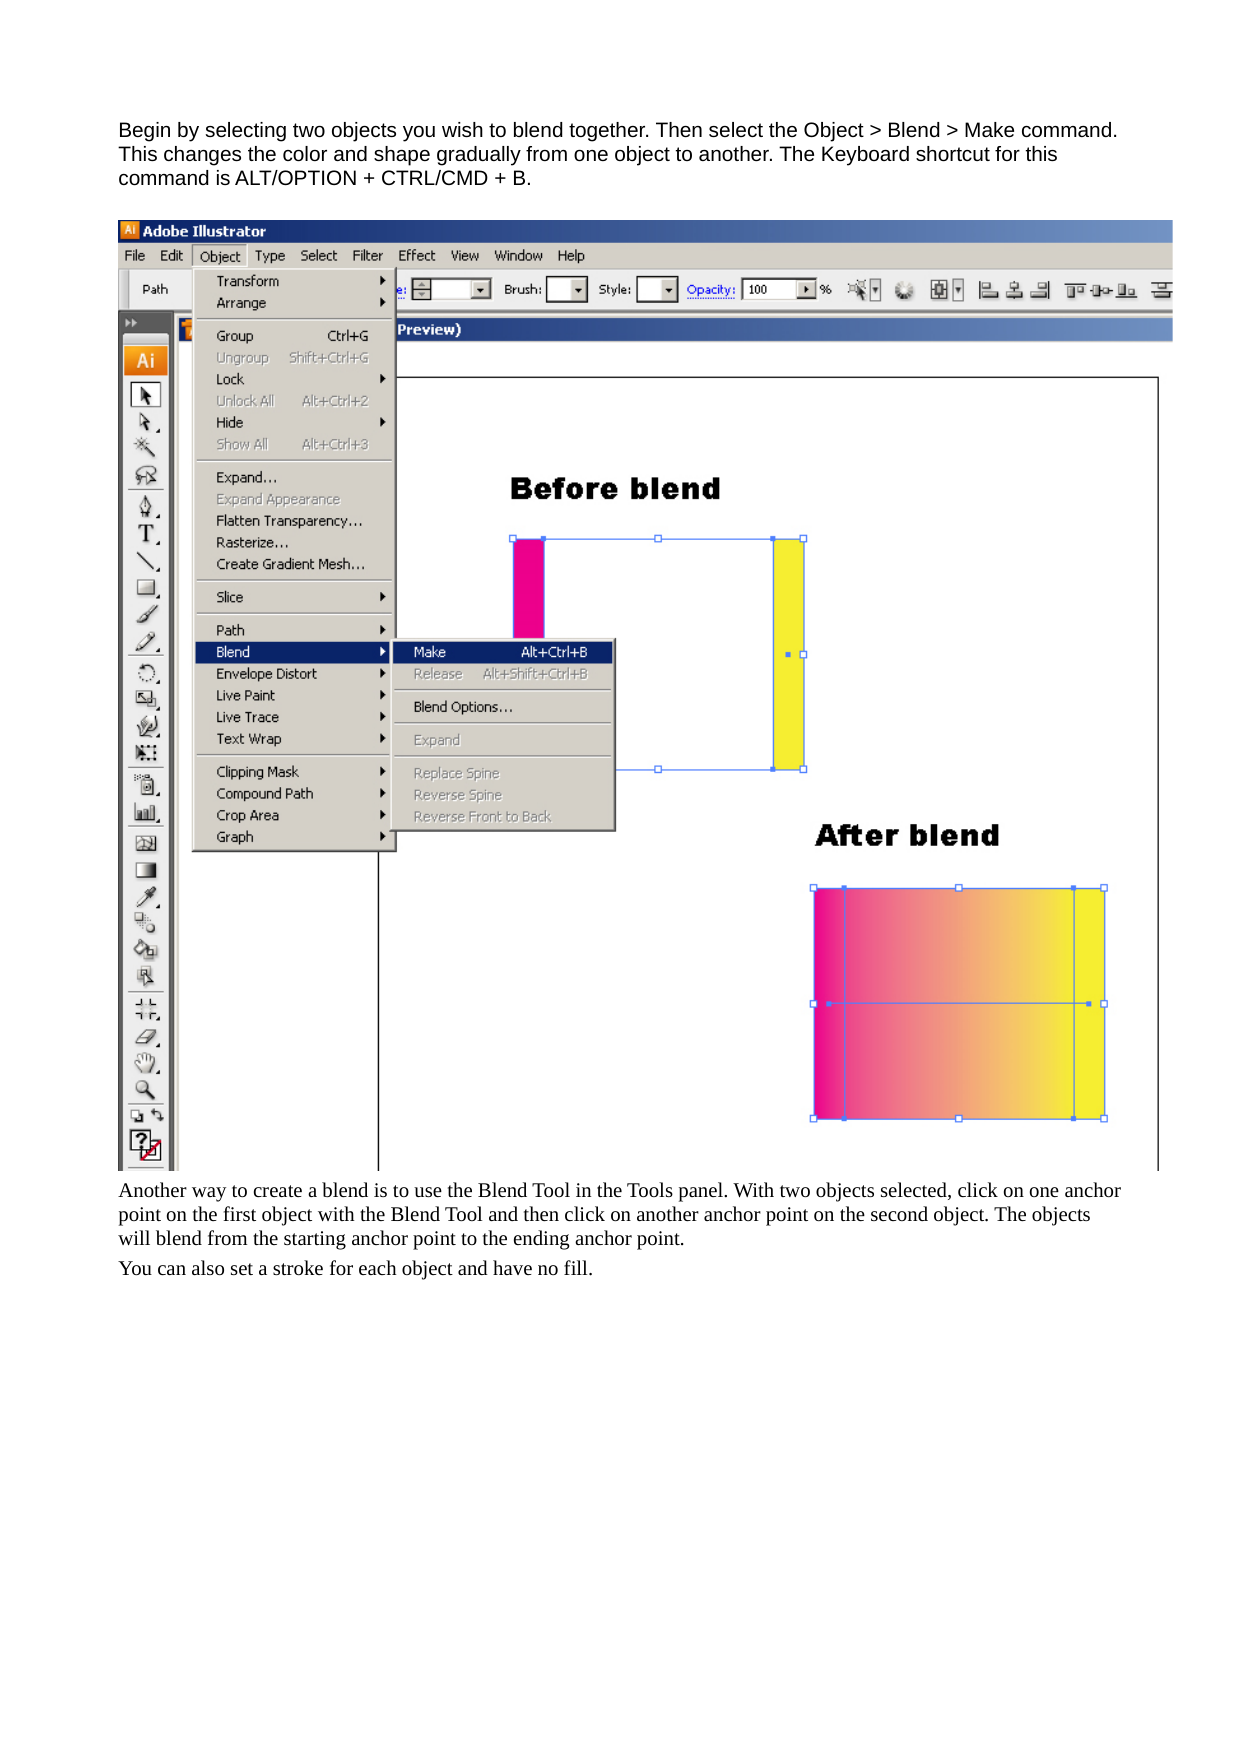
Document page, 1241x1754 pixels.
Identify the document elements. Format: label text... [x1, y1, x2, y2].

picture [118, 220, 1173, 1171]
text Begin by selecting two objects you wish to blend together. Then select the Object > Blend > Make command. This changes the color and shape gradually from one object to another. The Keyboard shortcut for this command is ALT/OPTION + CTRL/CMD + B. [118, 118, 1122, 190]
text You can also set a stroke for each object and have no fill. [118, 1256, 1122, 1280]
text Another way to create a blend is to use the Blend Tool in the Tools panel. With two objects selected, click on one anchor point on the first object with the Blend Tool and then click on another anchor point on the second object. The objects will blend from the starting anchor point to the ending anchor point. [118, 1178, 1122, 1250]
